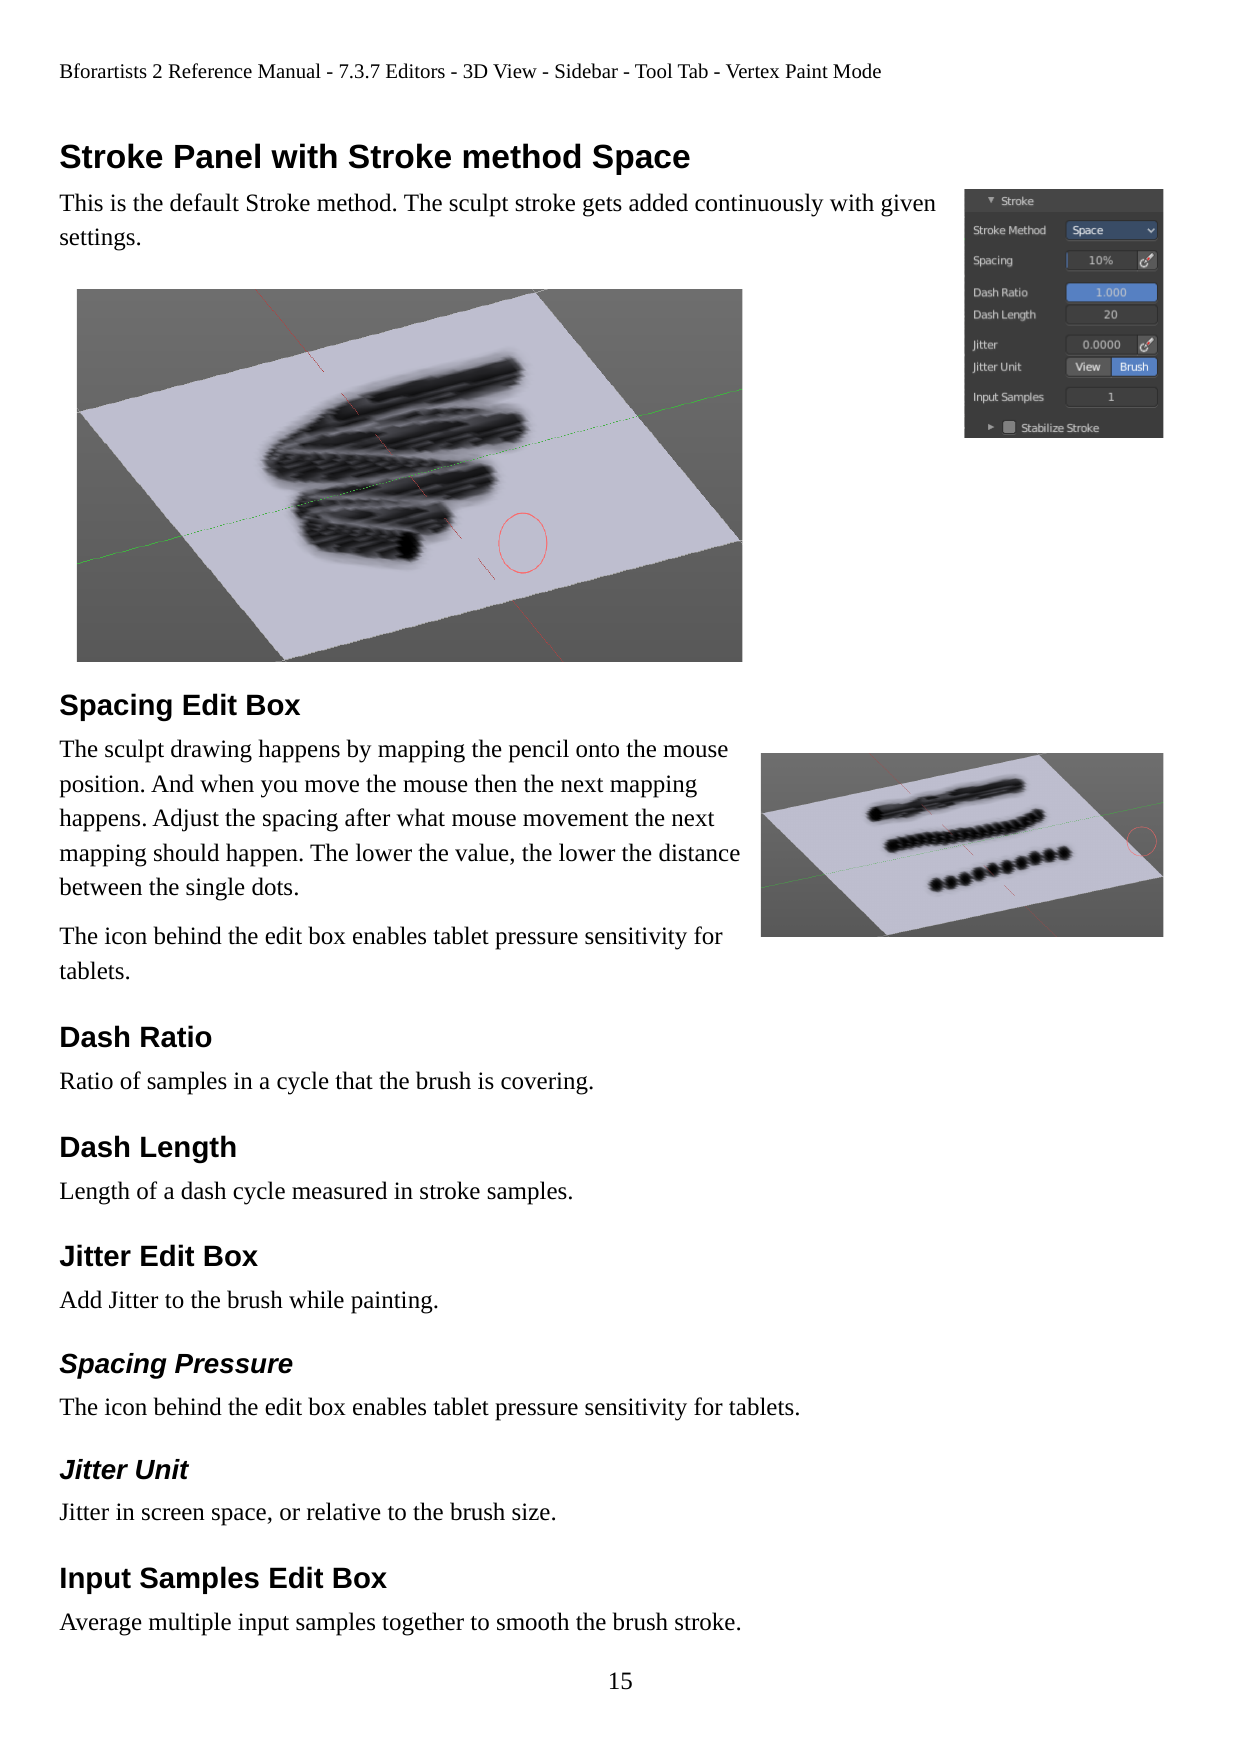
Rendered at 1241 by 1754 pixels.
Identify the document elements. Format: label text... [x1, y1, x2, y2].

subtitle Spacing Edit Box [59, 688, 1181, 722]
text Jitter in screen space, or relative to the brush size. [59, 1497, 1181, 1526]
text Ratio of samples in a cycle that the brush is covering. [59, 1066, 1181, 1094]
subtitle Dash Ratio [59, 1019, 1181, 1053]
picture [760, 753, 1164, 937]
picture [964, 189, 1164, 438]
subtitle Stroke Panel with Stroke method Space [59, 137, 1181, 175]
subtitle Jitter Edit Box [59, 1239, 1181, 1273]
picture [76, 289, 743, 662]
text Add Jitter to the brush while painting. [59, 1286, 1181, 1314]
text This is the default Stroke method. The sculpt stroke gets added continuously with given settings. [59, 188, 1181, 251]
text The icon behind the edit box enables tablet pressure sensitivity for tablets. [59, 1392, 1181, 1420]
subtitle Spacing Pressure [59, 1347, 1181, 1379]
text Length of a dash cycle measured in stroke samples. [59, 1176, 1181, 1204]
text The icon behind the edit box enables tablet pressure sensitivity for tablets. [59, 921, 1181, 985]
text The sculpt drawing happens by mapping the pencil onto the mouse position. And when you move the mouse then the next mapping happens. Adjust the spacing after what mouse movement the next mapping should happen. The lower the value, the lower the distance between the single dots. [59, 734, 1181, 901]
subtitle Dash Length [59, 1129, 1181, 1163]
text Average multiple input samples together to smooth the brush stroke. [59, 1607, 1181, 1636]
subtitle Jitter Unit [59, 1453, 1181, 1485]
subtitle Input Samples Edit Box [59, 1561, 1181, 1595]
